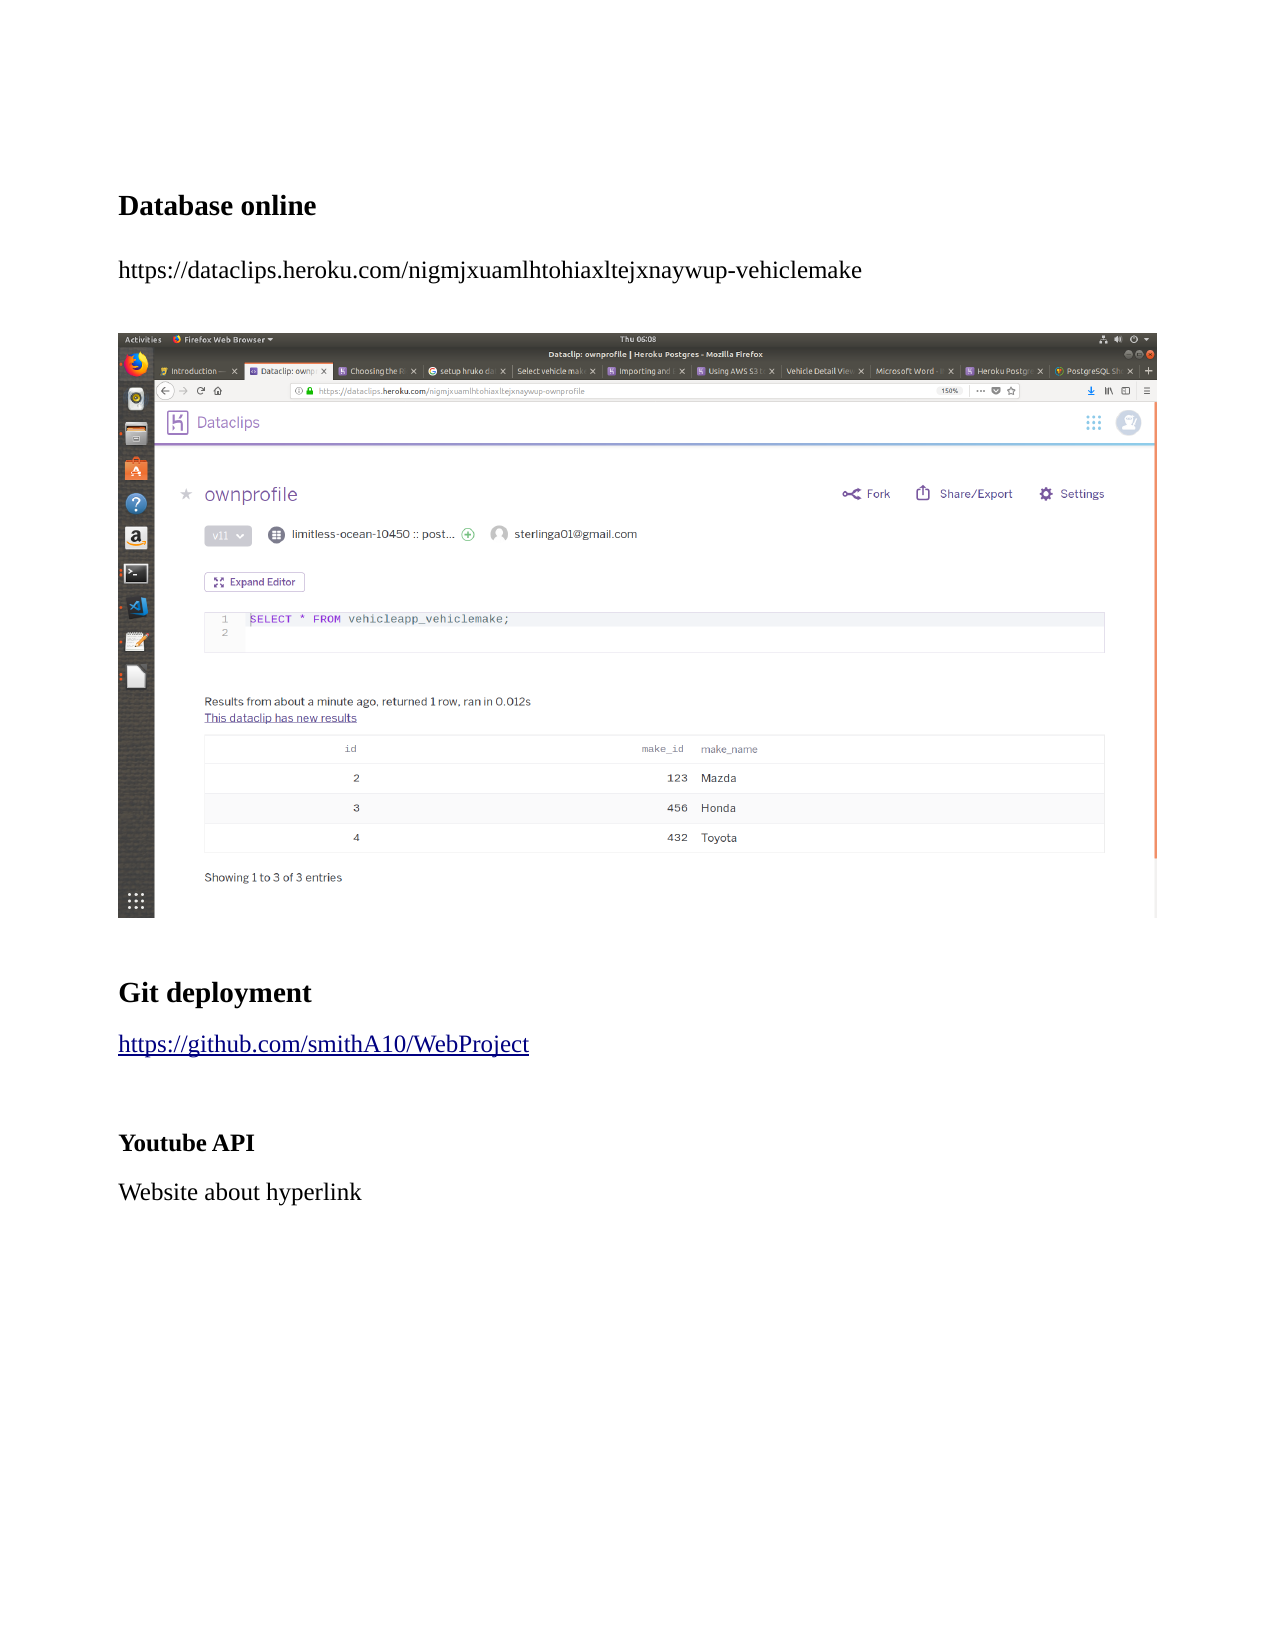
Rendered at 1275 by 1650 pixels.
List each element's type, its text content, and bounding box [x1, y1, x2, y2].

picture [118, 333, 1157, 918]
text Youtube API [118, 1128, 1157, 1156]
text https://dataclips.heroku.com/nigmjxuamlhtohiaxltejxnaywup-vehiclemake [118, 255, 1157, 284]
text https://github.com/smithA10/WebProject [118, 1029, 1157, 1058]
text Website about hyperlink [118, 1177, 1157, 1206]
text Git deployment [118, 975, 1157, 1008]
text Database online [118, 188, 1157, 222]
